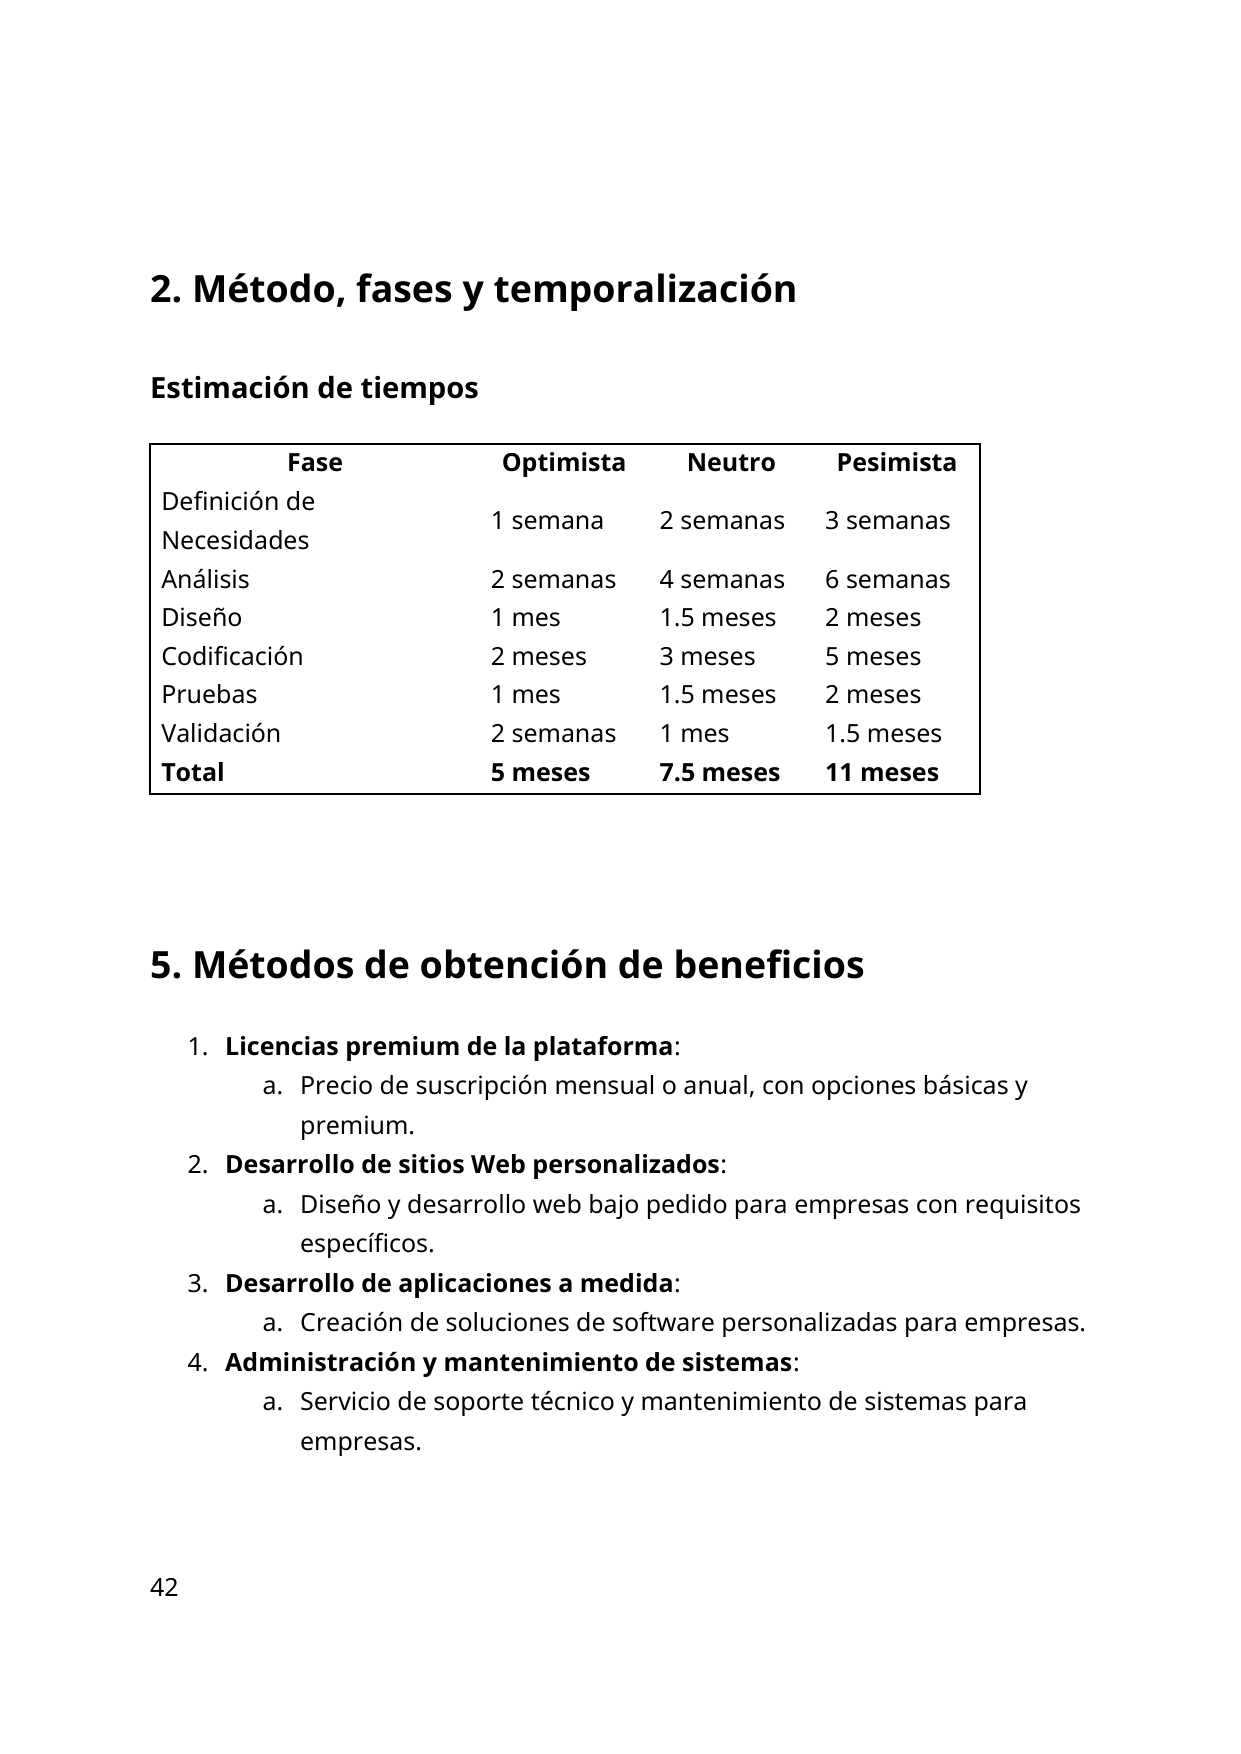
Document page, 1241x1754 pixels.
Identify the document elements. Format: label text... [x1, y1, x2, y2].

list Servicio de soporte técnico y mantenimiento de sistemas para empresas. [262, 1384, 1090, 1457]
table_cell Validación [151, 716, 480, 754]
table_cell 2 semanas [649, 483, 814, 561]
table_cell 1.5 meses [814, 716, 979, 754]
subtitle Estimación de tiempos [150, 368, 1090, 407]
table_header Neutro [649, 445, 814, 483]
list Precio de suscripción mensual o anual, con opciones básicas y premium. [262, 1068, 1090, 1141]
table_cell 1.5 meses [649, 600, 814, 638]
table_cell Pruebas [151, 677, 480, 716]
table_header Optimista [480, 445, 648, 483]
list Licencias premium de la plataforma: [187, 1028, 1090, 1062]
table_cell Análisis [151, 561, 480, 600]
list Creación de soluciones de software personalizadas para empresas. [262, 1305, 1090, 1339]
table_cell 1 mes [649, 716, 814, 754]
table_cell Definición de Necesidades [151, 483, 480, 561]
text 2. Método, fases y temporalización [150, 263, 1090, 314]
table_cell Codificación [151, 639, 480, 677]
table_header Pesimista [814, 445, 979, 483]
table_cell 2 semanas [480, 716, 648, 754]
table_cell Diseño [151, 600, 480, 638]
table_cell 11 meses [814, 755, 979, 793]
table_cell 2 meses [480, 639, 648, 677]
table_cell 1 mes [480, 677, 648, 716]
list Desarrollo de aplicaciones a medida: [187, 1265, 1090, 1299]
table_cell 7.5 meses [649, 755, 814, 793]
subtitle 5. Métodos de obtención de beneficios [150, 938, 1090, 989]
table_cell 3 meses [649, 639, 814, 677]
table_header Fase [151, 445, 480, 483]
list Administración y mantenimiento de sistemas: [187, 1344, 1090, 1378]
table_cell 2 meses [814, 677, 979, 716]
table_cell 2 meses [814, 600, 979, 638]
table_cell 1 semana [480, 483, 648, 561]
table_cell 5 meses [480, 755, 648, 793]
table_cell 1 mes [480, 600, 648, 638]
list Diseño y desarrollo web bajo pedido para empresas con requisitos específicos. [262, 1186, 1090, 1260]
table_cell Total [151, 755, 480, 793]
table_cell 2 semanas [480, 561, 648, 600]
list Desarrollo de sitios Web personalizados: [187, 1147, 1090, 1181]
table_cell 6 semanas [814, 561, 979, 600]
table_cell 3 semanas [814, 483, 979, 561]
table_cell 1.5 meses [649, 677, 814, 716]
table_cell 5 meses [814, 639, 979, 677]
table_cell 4 semanas [649, 561, 814, 600]
